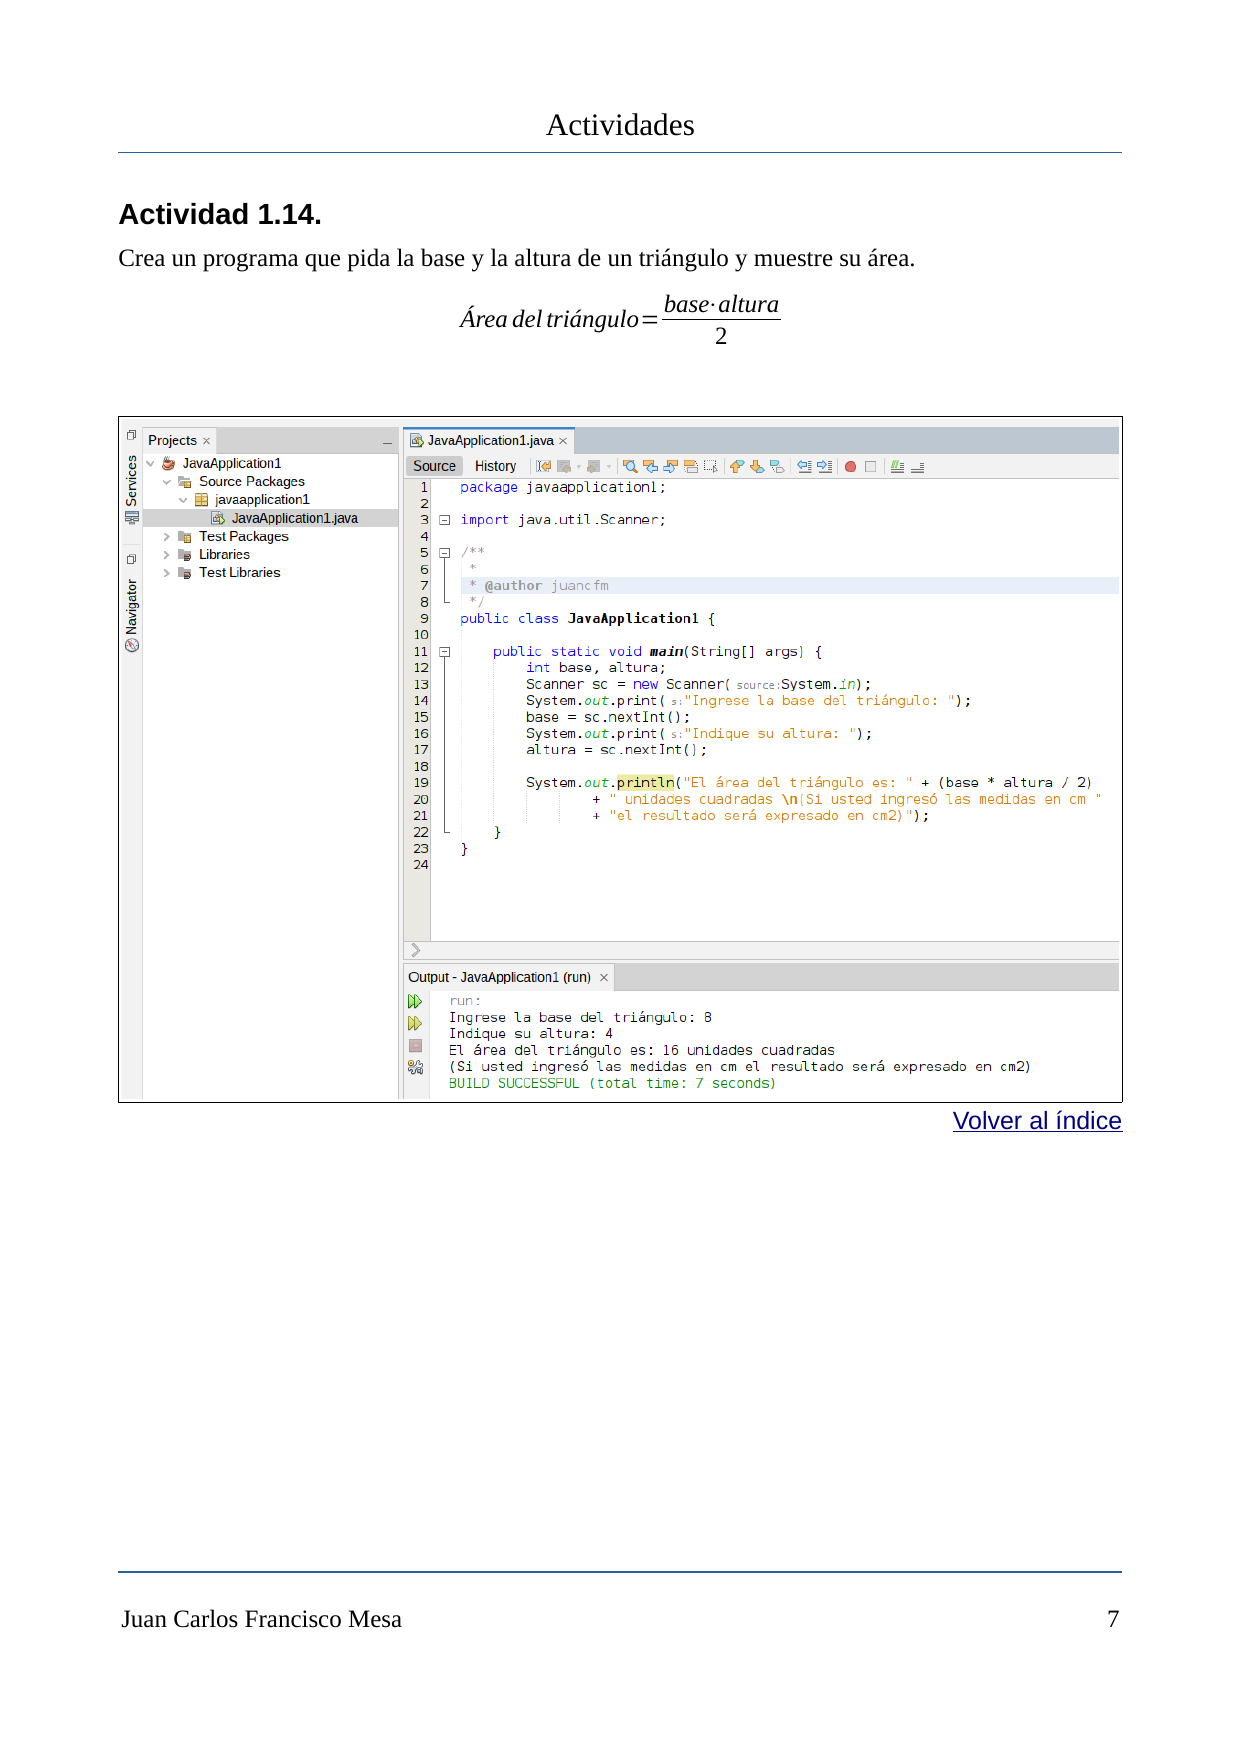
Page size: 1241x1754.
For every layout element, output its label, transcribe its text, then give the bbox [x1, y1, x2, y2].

picture [121, 419, 1119, 1099]
text Volver al índice [118, 1103, 1122, 1135]
subtitle Actividad 1.14. [118, 197, 1122, 231]
text Crea un programa que pida la base y la altura de un triángulo y muestre su área. [118, 243, 1122, 272]
text [119, 417, 1122, 1102]
